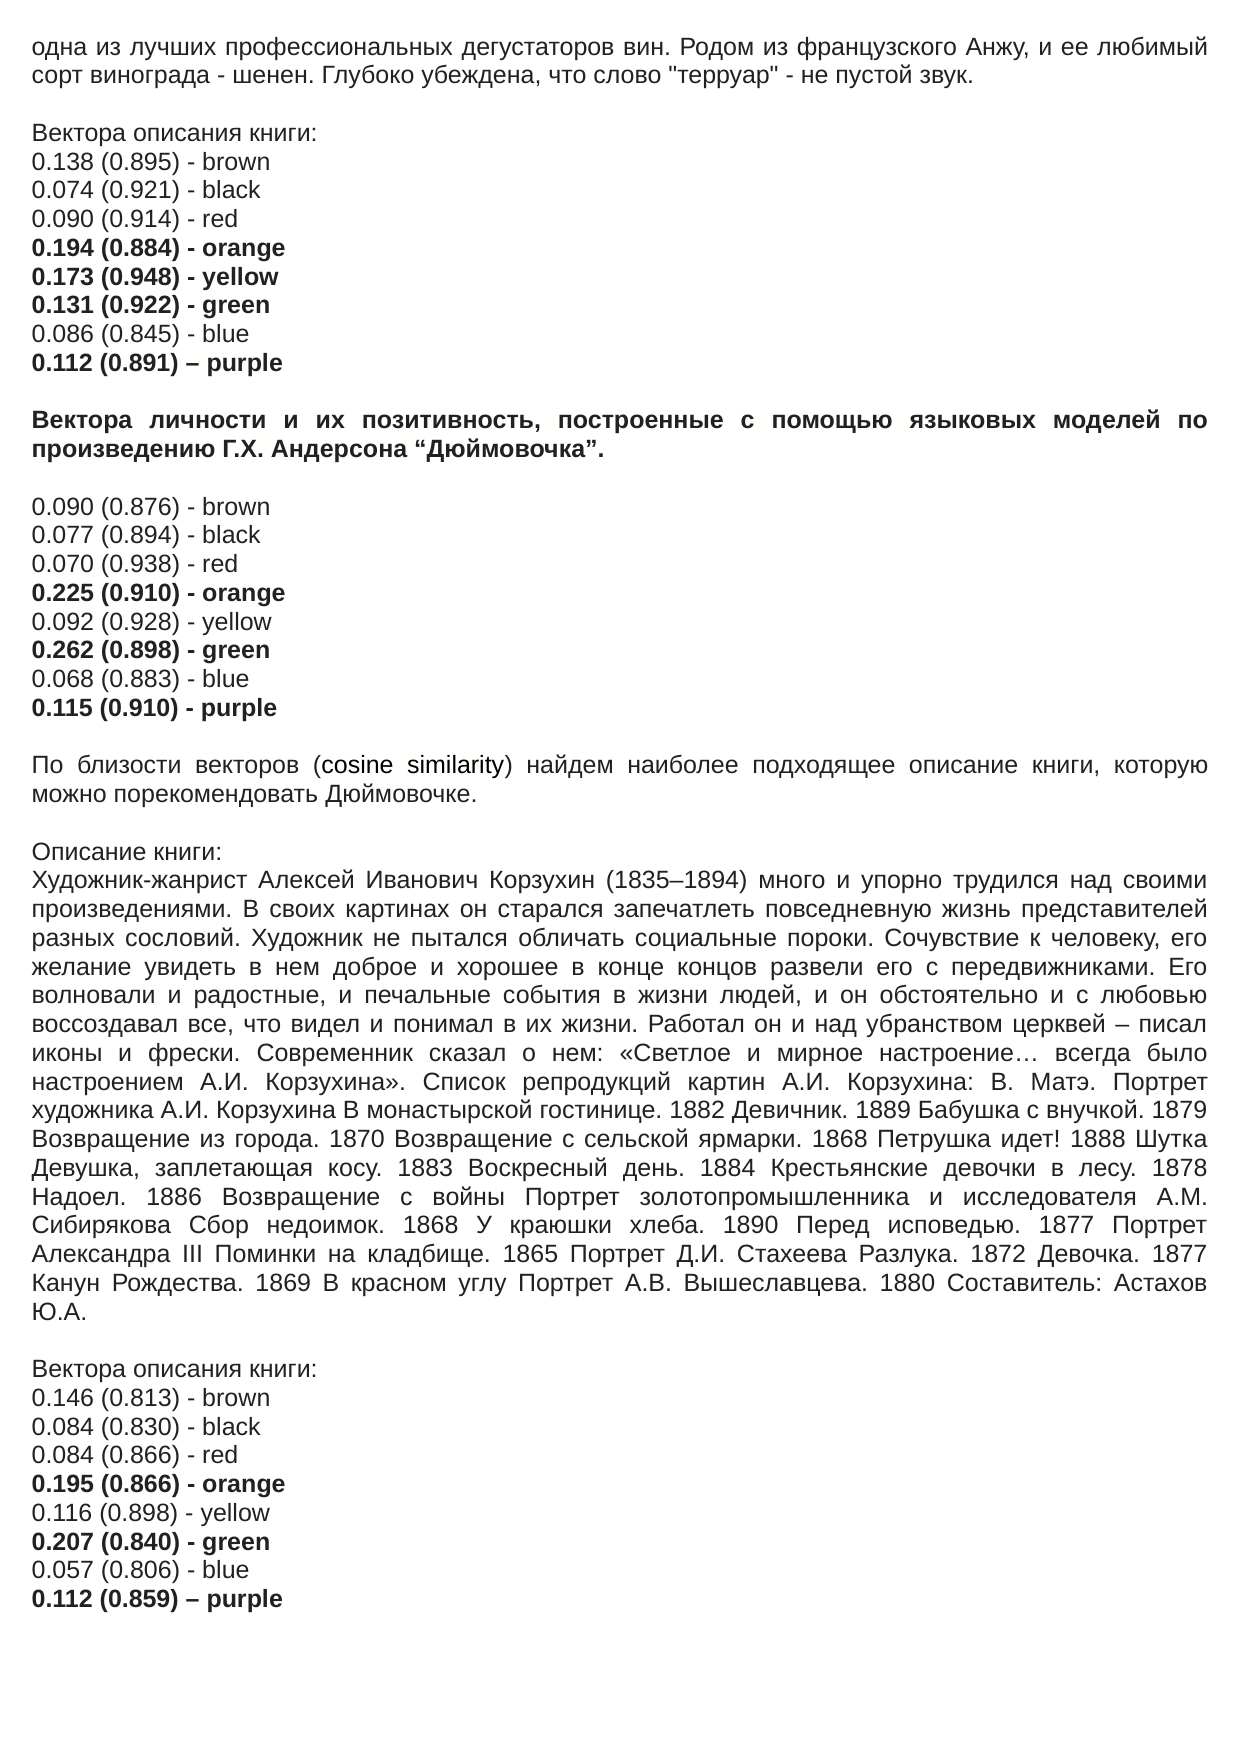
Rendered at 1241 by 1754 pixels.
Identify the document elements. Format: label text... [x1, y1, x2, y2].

text 0.115 (0.910) - purple [31, 693, 1209, 721]
text 0.084 (0.830) - black [31, 1411, 1209, 1440]
text 0.070 (0.938) - red [31, 549, 1209, 578]
text Описание книги: [31, 836, 1209, 865]
text - одна из лучших профессиональных дегустаторов вин. Родом из французского Анжу, и ее любимый сорт винограда - шенен. Глубоко убеждена, что слово "терруар" - не пустой звук. [31, 31, 1209, 89]
text 0.068 (0.883) - blue [31, 664, 1209, 693]
text 0.086 (0.845) - blue [31, 319, 1209, 348]
text 0.173 (0.948) - yellow [31, 261, 1209, 290]
text Вектора описания книги: [31, 118, 1209, 146]
text 0.090 (0.876) - brown [31, 491, 1209, 520]
text 0.077 (0.894) - black [31, 520, 1209, 549]
text 0.195 (0.866) - orange [31, 1469, 1209, 1498]
text 0.262 (0.898) - green [31, 635, 1209, 664]
text 0.116 (0.898) - yellow [31, 1498, 1209, 1526]
text 0.112 (0.859) – purple [31, 1584, 1209, 1613]
text 0.112 (0.891) – purple [31, 348, 1209, 376]
text 0.138 (0.895) - brown [31, 146, 1209, 175]
text 0.131 (0.922) - green [31, 290, 1209, 319]
text Художник-жанрист Алексей Иванович Корзухин (1835–1894) много и упорно трудился над своими произведениями. В своих картинах он старался запечатлеть повседневную жизнь представителей разных сословий. Художник не пытался обличать социальные пороки. Сочувствие к человеку, его желание увидеть в нем доброе и хорошее в конце концов развели его с передвижниками. Его волновали и радостные, и печальные события в жизни людей, и он обстоятельно и с любовью воссоздавал все, что видел и понимал в их жизни. Работал он и над убранством церквей – писал иконы и фрески. Современник сказал о нем: «Светлое и мирное настроение… всегда было настроением А.И. Корзухина». Список репродукций картин А.И. Корзухина: В. Матэ. Портрет художника А.И. Корзухина В монастырской гостинице. 1882 Девичник. 1889 Бабушка с внучкой. 1879 Возвращение из города. 1870 Возвращение с сельской ярмарки. 1868 Петрушка идет! 1888 Шутка Девушка, заплетающая косу. 1883 Воскресный день. 1884 Крестьянские девочки в лесу. 1878 Надоел. 1886 Возвращение с войны Портрет золотопромышленника и исследователя А.М. Сибирякова Сбор недоимок. 1868 У краюшки хлеба. 1890 Перед исповедью. 1877 Портрет Александра III Поминки на кладбище. 1865 Портрет Д.И. Стахеева Разлука. 1872 Девочка. 1877 Канун Рождества. 1869 В красном углу Портрет А.В. Вышеславцева. 1880 Составитель: Астахов Ю.А. [31, 865, 1209, 1325]
text 0.057 (0.806) - blue [31, 1555, 1209, 1584]
text 0.146 (0.813) - brown [31, 1383, 1209, 1411]
text 0.225 (0.910) - orange [31, 578, 1209, 606]
text 0.084 (0.866) - red [31, 1440, 1209, 1469]
text Вектора личности и их позитивность, построенные с помощью языковых моделей по произведению Г.Х. Андерсона “Дюймовочка”. [31, 405, 1209, 463]
text Вектора описания книги: [31, 1354, 1209, 1383]
text По близости векторов (cosine similarity) найдем наиболее подходящее описание книги, которую можно порекомендовать Дюймовочке. [31, 750, 1209, 808]
text 0.194 (0.884) - orange [31, 233, 1209, 261]
text 0.074 (0.921) - black [31, 175, 1209, 204]
text 0.090 (0.914) - red [31, 204, 1209, 233]
text 0.092 (0.928) - yellow [31, 606, 1209, 635]
text 0.207 (0.840) - green [31, 1526, 1209, 1555]
